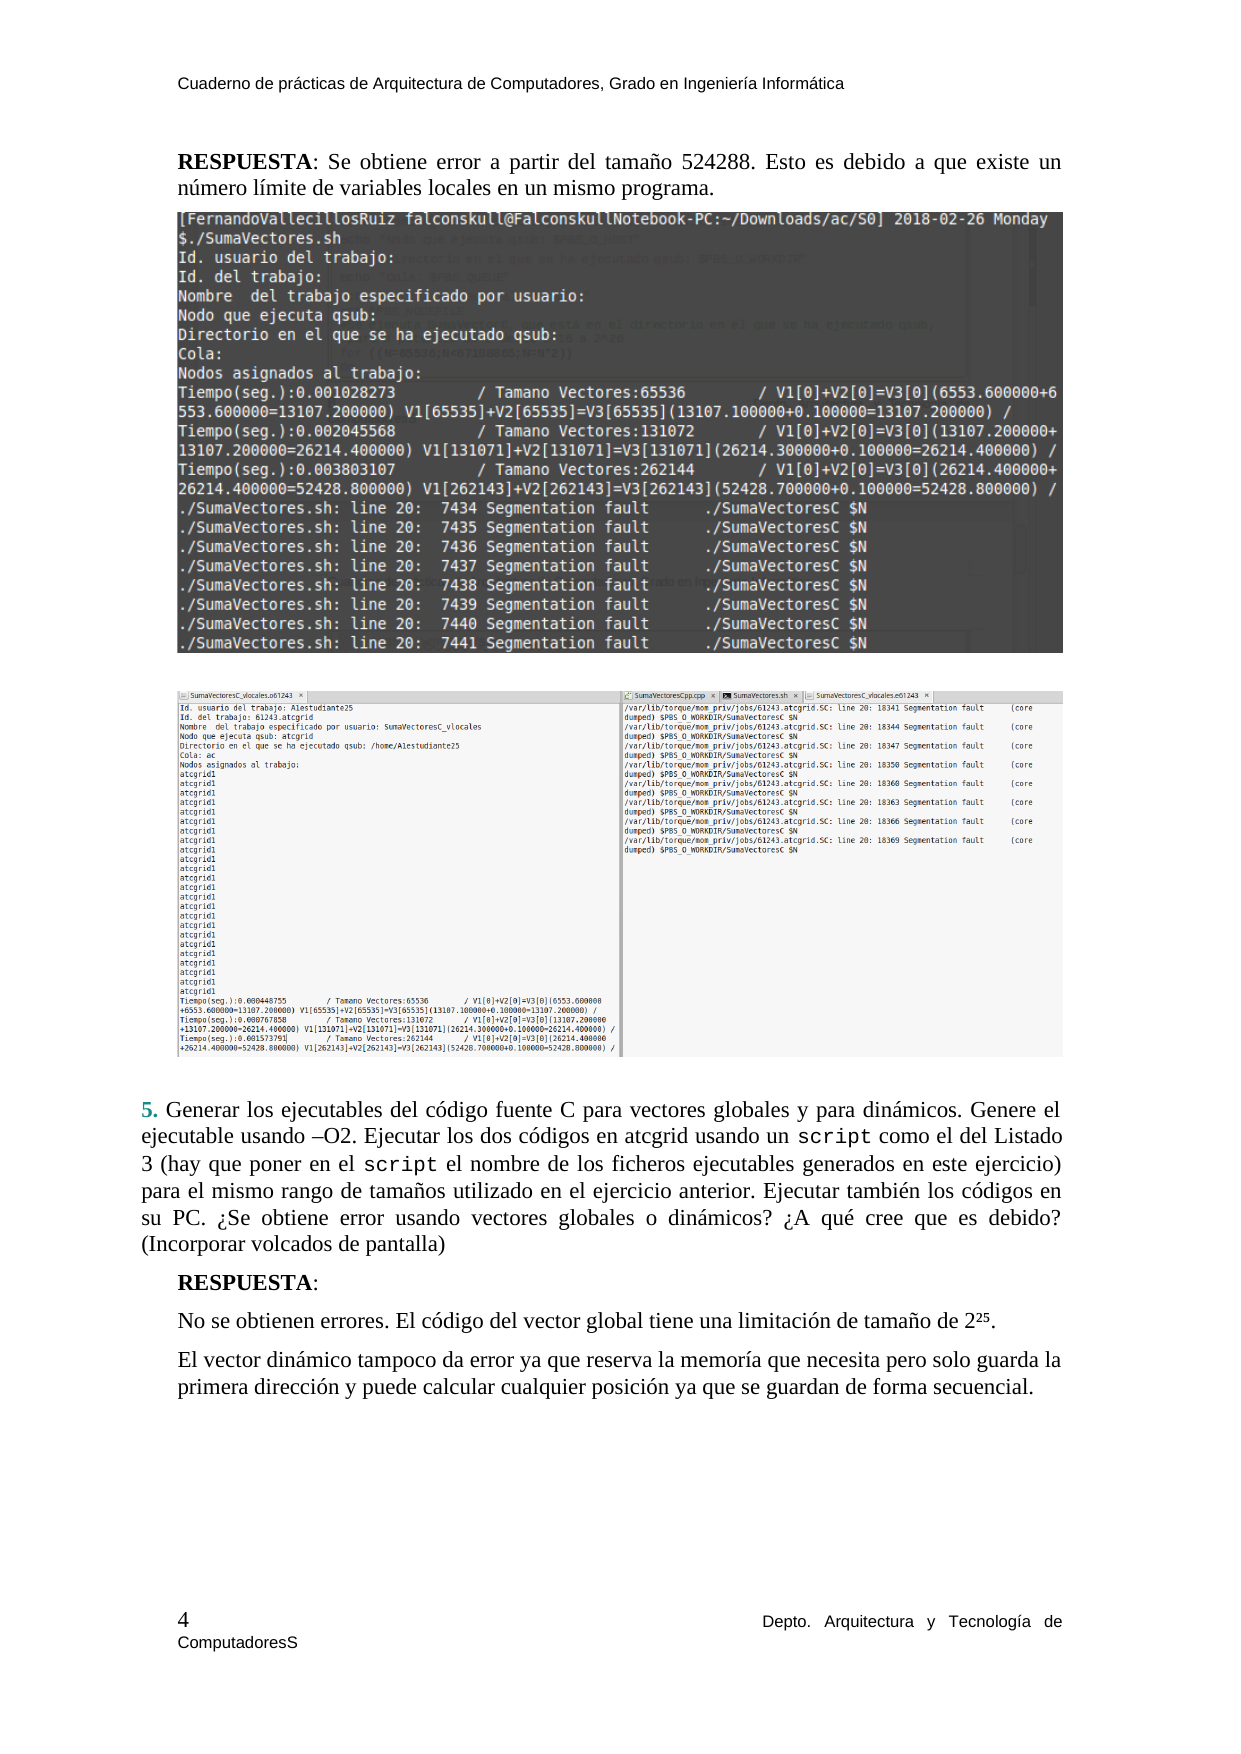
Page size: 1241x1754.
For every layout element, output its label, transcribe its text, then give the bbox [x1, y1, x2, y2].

list RESPUESTA: [177, 1269, 1063, 1295]
list RESPUESTA: Se obtiene error a partir del tamaño 524288. Esto es debido a que existe un número límite de variables locales en un mismo programa. [177, 148, 1063, 200]
picture [177, 212, 1063, 653]
list El vector dinámico tampoco da error ya que reserva la memoría que necesita pero solo guarda la primera dirección y puede calcular cualquier posición ya que se guardan de forma secuencial. [177, 1346, 1063, 1399]
list No se obtienen errores. El código del vector global tiene una limitación de tamaño de 2²⁵. [177, 1308, 1063, 1334]
picture [177, 691, 1063, 1057]
list 5. Generar los ejecutables del código fuente C para vectores globales y para dinámicos. Genere el ejecutable usando –O2. Ejecutar los dos códigos en atcgrid usando un script como el del Listado 3 (hay que poner en el script el nombre de los ficheros ejecutables generados en este ejercicio) para el mismo rango de tamaños utilizado en el ejercicio anterior. Ejecutar también los códigos en su PC. ¿Se obtiene error usando vectores globales o dinámicos? ¿A qué cree que es debido? (Incorporar volcados de pantalla) [103, 1096, 1063, 1256]
